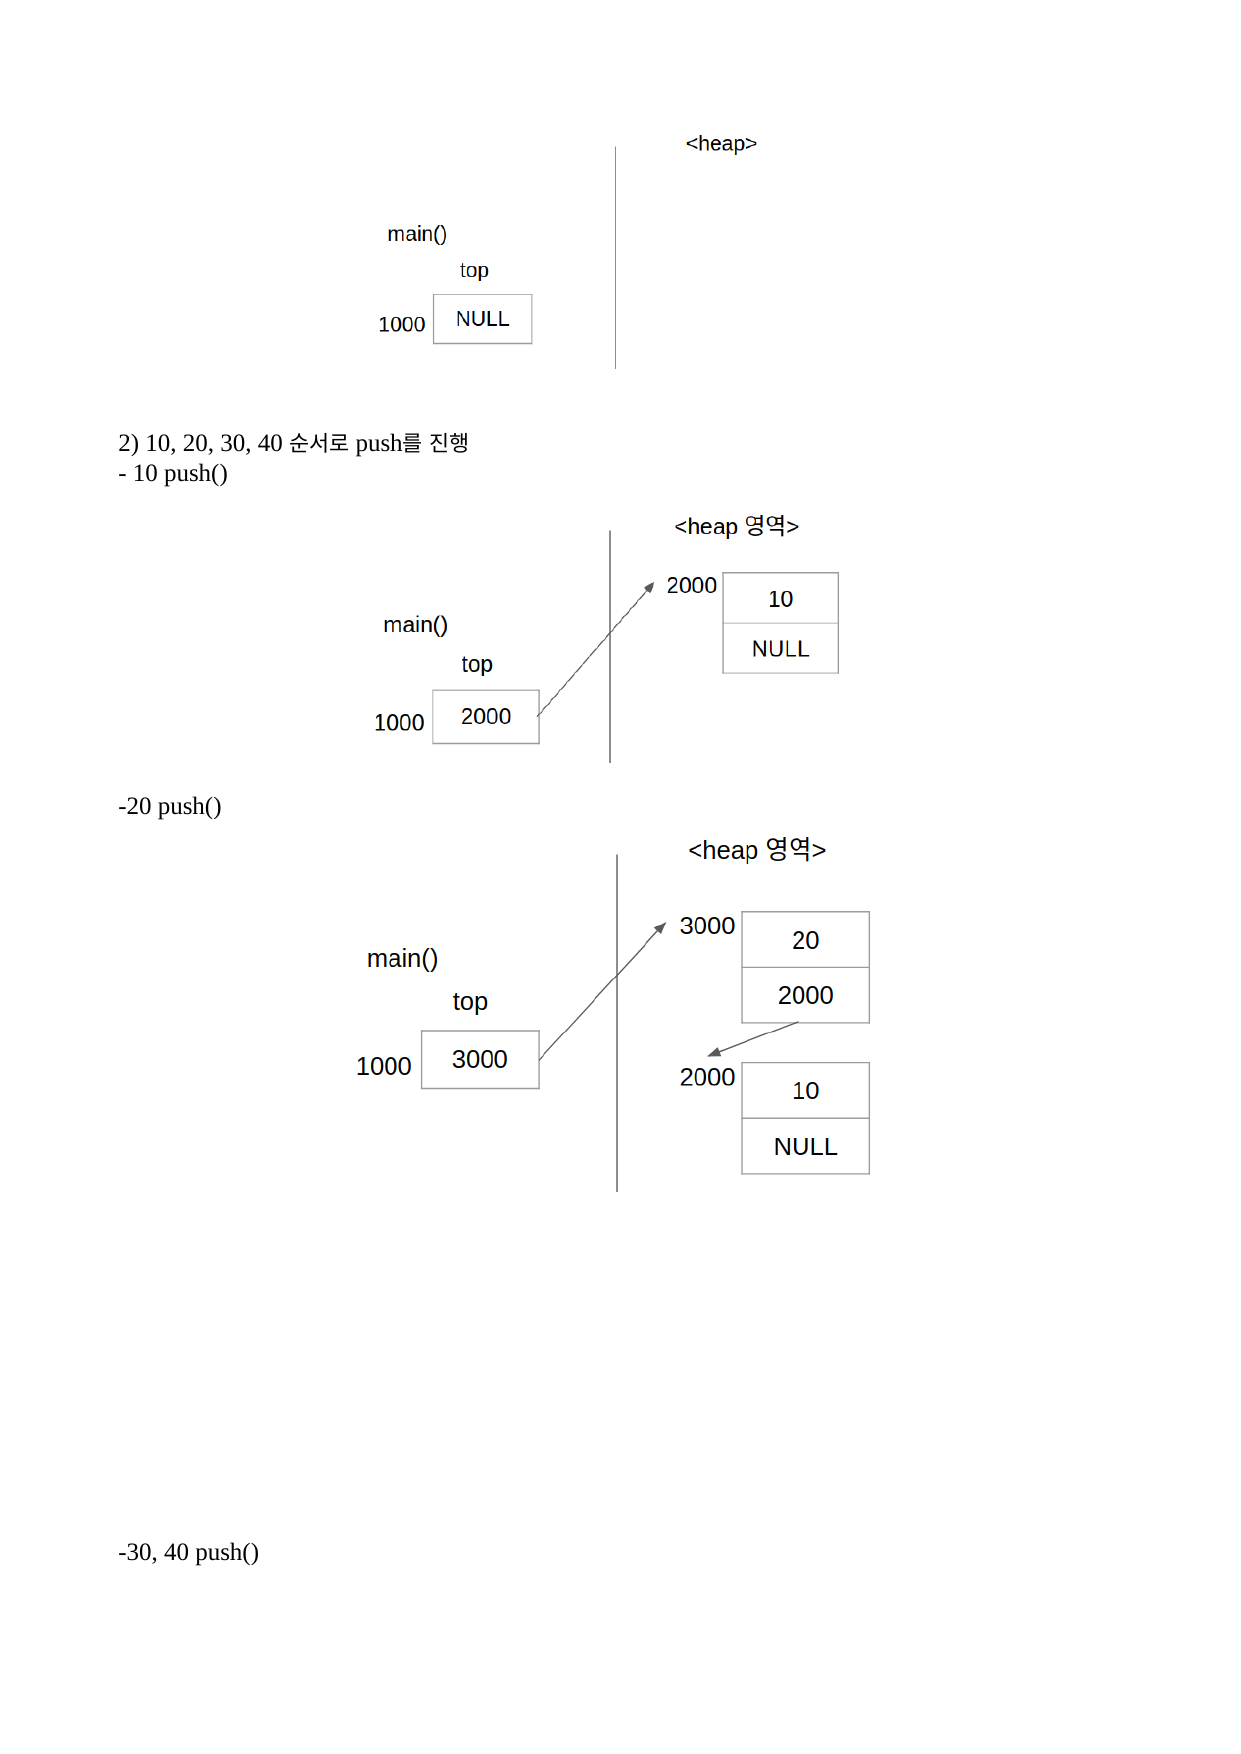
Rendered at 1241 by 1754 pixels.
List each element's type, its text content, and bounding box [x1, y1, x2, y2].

picture [340, 820, 900, 1192]
picture [370, 118, 871, 369]
picture [361, 502, 882, 763]
text - 10 push() [118, 458, 1122, 487]
text 2) 10, 20, 30, 40 순서로 push를 진행 [118, 426, 1122, 458]
text -20 push() [118, 791, 1122, 820]
text -30, 40 push() [118, 1537, 1122, 1566]
